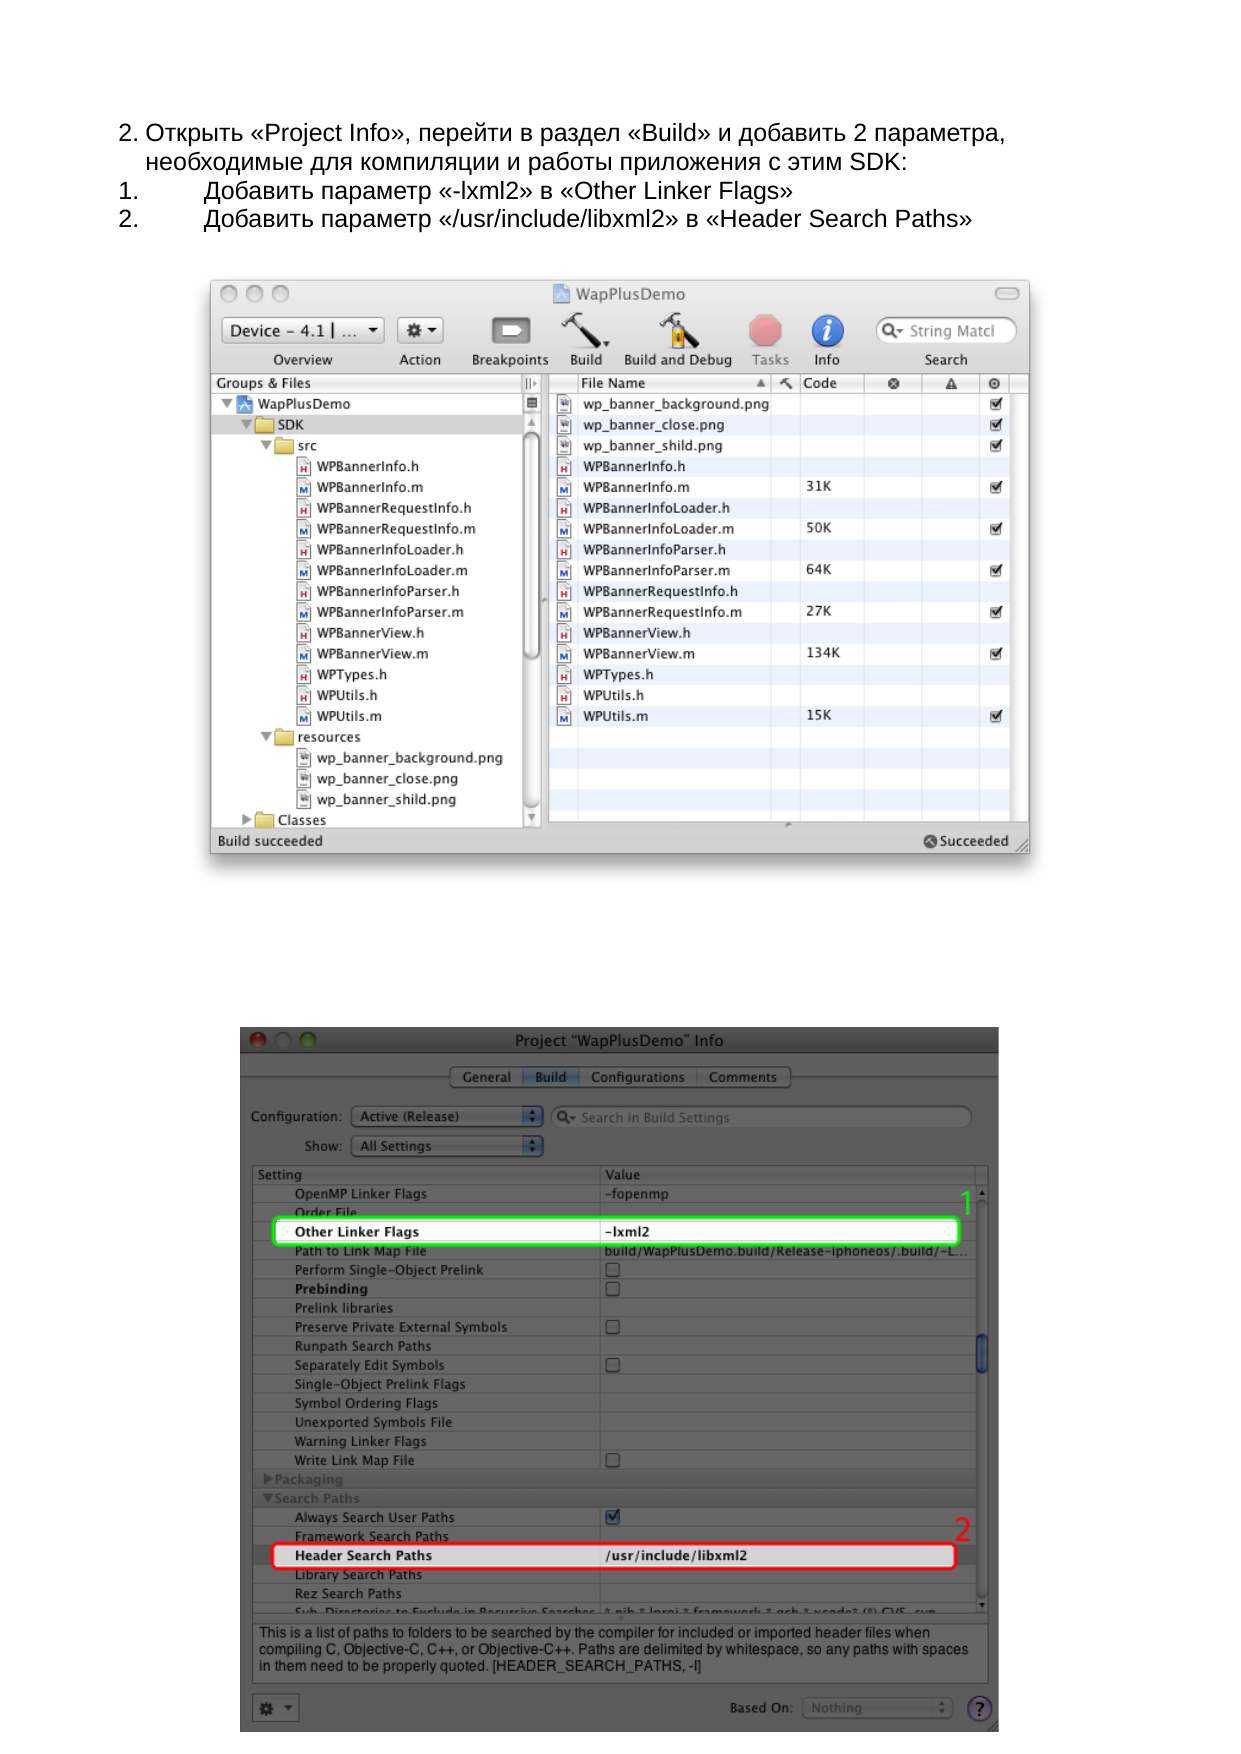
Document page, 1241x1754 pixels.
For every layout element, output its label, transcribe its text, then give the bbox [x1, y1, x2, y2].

list Добавить параметр «/usr/include/libxml2» в «Header Search Paths» [118, 118, 1122, 147]
